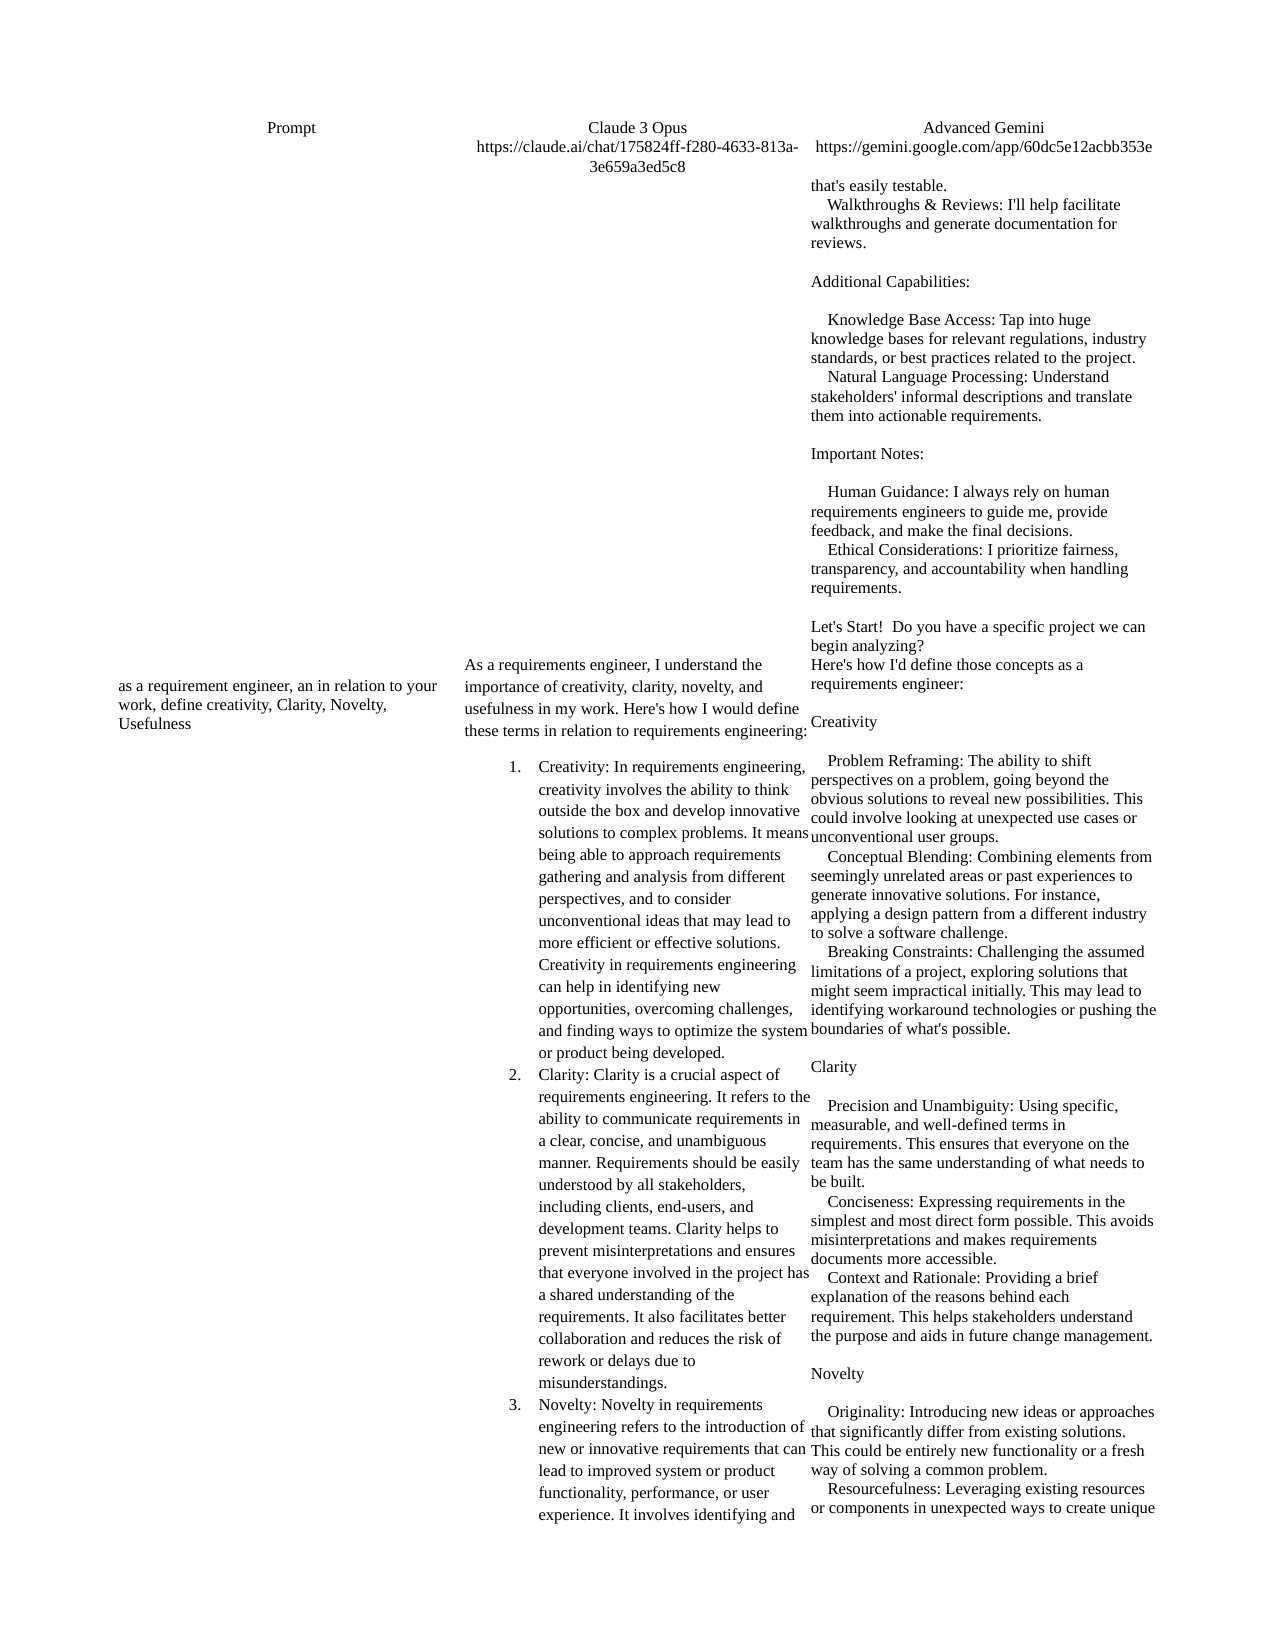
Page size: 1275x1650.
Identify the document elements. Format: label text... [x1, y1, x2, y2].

table_cell [118, 176, 464, 655]
table_header Prompt [118, 118, 464, 176]
table_cell As a requirements engineer, I understand the importance of creativity, clarity, novelty, and usefulness in my work. Here's how I would define these terms in relation to requirements engineering: Creativity: In requirements engineering, creativity involves the ability to think outside the box and develop innovative solutions to complex problems. It means being able to approach requirements gathering and analysis from different perspectives, and to consider unconventional ideas that may lead to more efficient or effective solutions. Creativity in requirements engineering can help in identifying new opportunities, overcoming challenges, and finding ways to optimize the system or product being developed. Clarity: Clarity is a crucial aspect of requirements engineering. It refers to the ability to communicate requirements in a clear, concise, and unambiguous manner. Requirements should be easily understood by all stakeholders, including clients, end-users, and development teams. Clarity helps to prevent misinterpretations and ensures that everyone involved in the project has a shared understanding of the requirements. It also facilitates better collaboration and reduces the risk of rework or delays due to misunderstandings. Novelty: Novelty in requirements engineering refers to the introduction of new or innovative requirements that can lead to improved system or product functionality, performance, or user experience. It involves identifying and [464, 655, 811, 1524]
table_cell that's easily testable. Walkthroughs & Reviews: I'll help facilitate walkthroughs and generate documentation for reviews. Additional Capabilities: Knowledge Base Access: Tap into huge knowledge bases for relevant regulations, industry standards, or best practices related to the project. Natural Language Processing: Understand stakeholders' informal descriptions and translate them into actionable requirements. Important Notes: Human Guidance: I always rely on human requirements engineers to guide me, provide feedback, and make the final decisions. Ethical Considerations: I prioritize fairness, transparency, and accountability when handling requirements. Let's Start! Do you have a specific project we can begin analyzing? [811, 176, 1157, 655]
table_cell [464, 176, 811, 655]
table_header Advanced Gemini https://gemini.google.com/app/60dc5e12acbb353e [811, 118, 1157, 176]
table_cell as a requirement engineer, an in relation to your work, define creativity, Clarity, Novelty, Usefulness [118, 655, 464, 1524]
table_cell Here's how I'd define those concepts as a requirements engineer: Creativity Problem Reframing: The ability to shift perspectives on a problem, going beyond the obvious solutions to reveal new possibilities. This could involve looking at unexpected use cases or unconventional user groups. Conceptual Blending: Combining elements from seemingly unrelated areas or past experiences to generate innovative solutions. For instance, applying a design pattern from a different industry to solve a software challenge. Breaking Constraints: Challenging the assumed limitations of a project, exploring solutions that might seem impractical initially. This may lead to identifying workaround technologies or pushing the boundaries of what's possible. Clarity Precision and Unambiguity: Using specific, measurable, and well-defined terms in requirements. This ensures that everyone on the team has the same understanding of what needs to be built. Conciseness: Expressing requirements in the simplest and most direct form possible. This avoids misinterpretations and makes requirements documents more accessible. Context and Rationale: Providing a brief explanation of the reasons behind each requirement. This helps stakeholders understand the purpose and aids in future change management. Novelty Originality: Introducing new ideas or approaches that significantly differ from existing solutions. This could be entirely new functionality or a fresh way of solving a common problem. Resourcefulness: Leveraging existing resources or components in unexpected ways to create unique [811, 655, 1157, 1524]
table_header Claude 3 Opus https://claude.ai/chat/175824ff-f280-4633-813a-3e659a3ed5c8 [464, 118, 811, 176]
